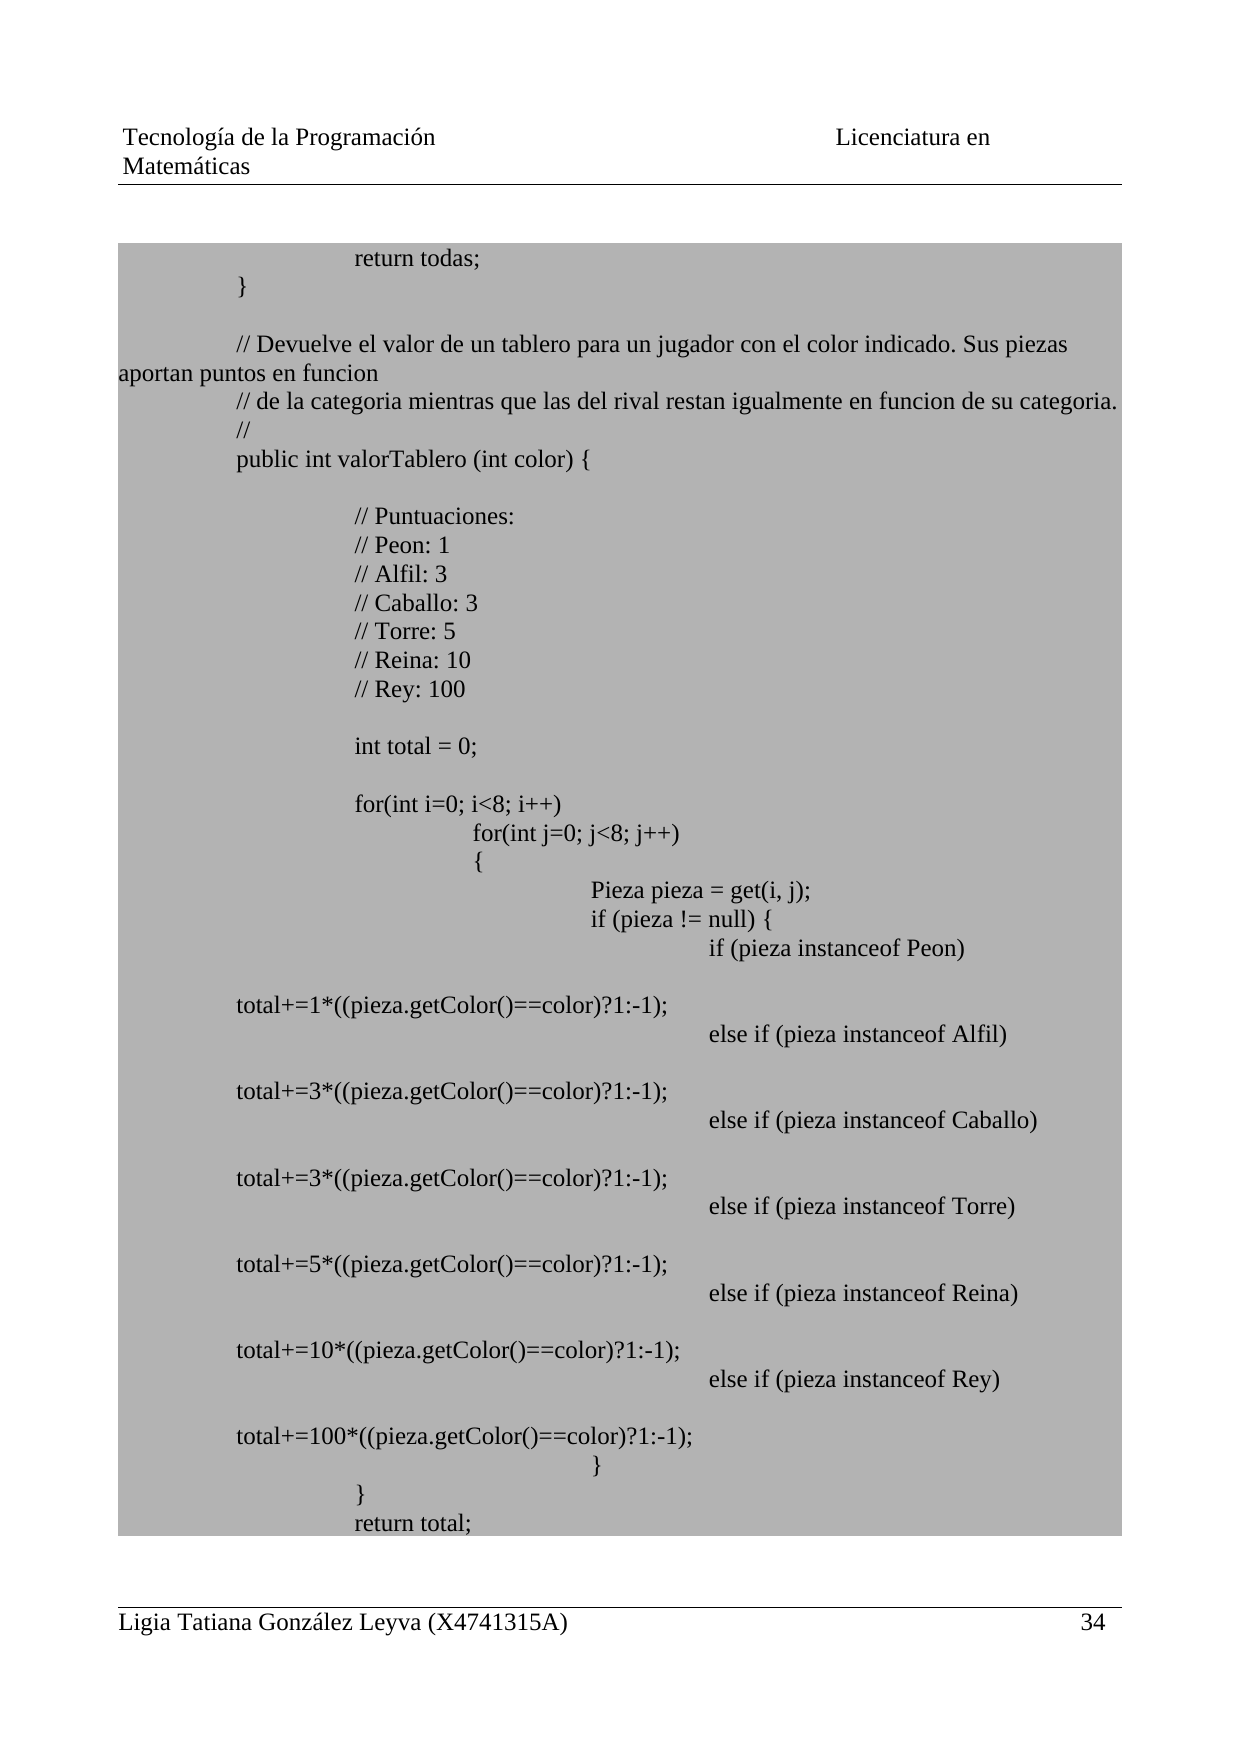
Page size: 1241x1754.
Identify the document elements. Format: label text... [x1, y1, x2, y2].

text // Alfil: 3 [118, 559, 1122, 588]
text for(int j=0; j<8; j++) [118, 818, 1122, 846]
text total+=3*((pieza.getColor()==color)?1:-1); [118, 1048, 1122, 1105]
text if (pieza != null) { [118, 904, 1122, 933]
text // Reina: 10 [118, 645, 1122, 674]
text int total = 0; [118, 731, 1122, 760]
text public int valorTablero (int color) { [118, 444, 1122, 473]
text else if (pieza instanceof Alfil) [118, 1019, 1122, 1048]
text } [118, 1450, 1122, 1479]
text total+=5*((pieza.getColor()==color)?1:-1); [118, 1220, 1122, 1278]
text // Puntuaciones: [118, 501, 1122, 530]
text } [118, 271, 1122, 300]
text else if (pieza instanceof Caballo) [118, 1105, 1122, 1134]
text else if (pieza instanceof Reina) [118, 1278, 1122, 1306]
text } [118, 1479, 1122, 1508]
text // de la categoria mientras que las del rival restan igualmente en funcion de su categoria. [118, 386, 1122, 415]
text total+=1*((pieza.getColor()==color)?1:-1); [118, 961, 1122, 1019]
text total+=10*((pieza.getColor()==color)?1:-1); [118, 1306, 1122, 1364]
text if (pieza instanceof Peon) [118, 933, 1122, 961]
text else if (pieza instanceof Torre) [118, 1191, 1122, 1220]
text // Caballo: 3 [118, 588, 1122, 616]
text return total; [118, 1508, 1122, 1536]
text return todas; [118, 243, 1122, 271]
text total+=3*((pieza.getColor()==color)?1:-1); [118, 1134, 1122, 1191]
text total+=100*((pieza.getColor()==color)?1:-1); [118, 1393, 1122, 1450]
text else if (pieza instanceof Rey) [118, 1364, 1122, 1393]
text // Torre: 5 [118, 616, 1122, 645]
text // [118, 415, 1122, 444]
text Pieza pieza = get(i, j); [118, 875, 1122, 904]
text for(int i=0; i<8; i++) [118, 789, 1122, 818]
text // Peon: 1 [118, 530, 1122, 559]
text // Devuelve el valor de un tablero para un jugador con el color indicado. Sus piezas aportan puntos en funcion [118, 329, 1122, 386]
text { [118, 846, 1122, 875]
text // Rey: 100 [118, 674, 1122, 703]
